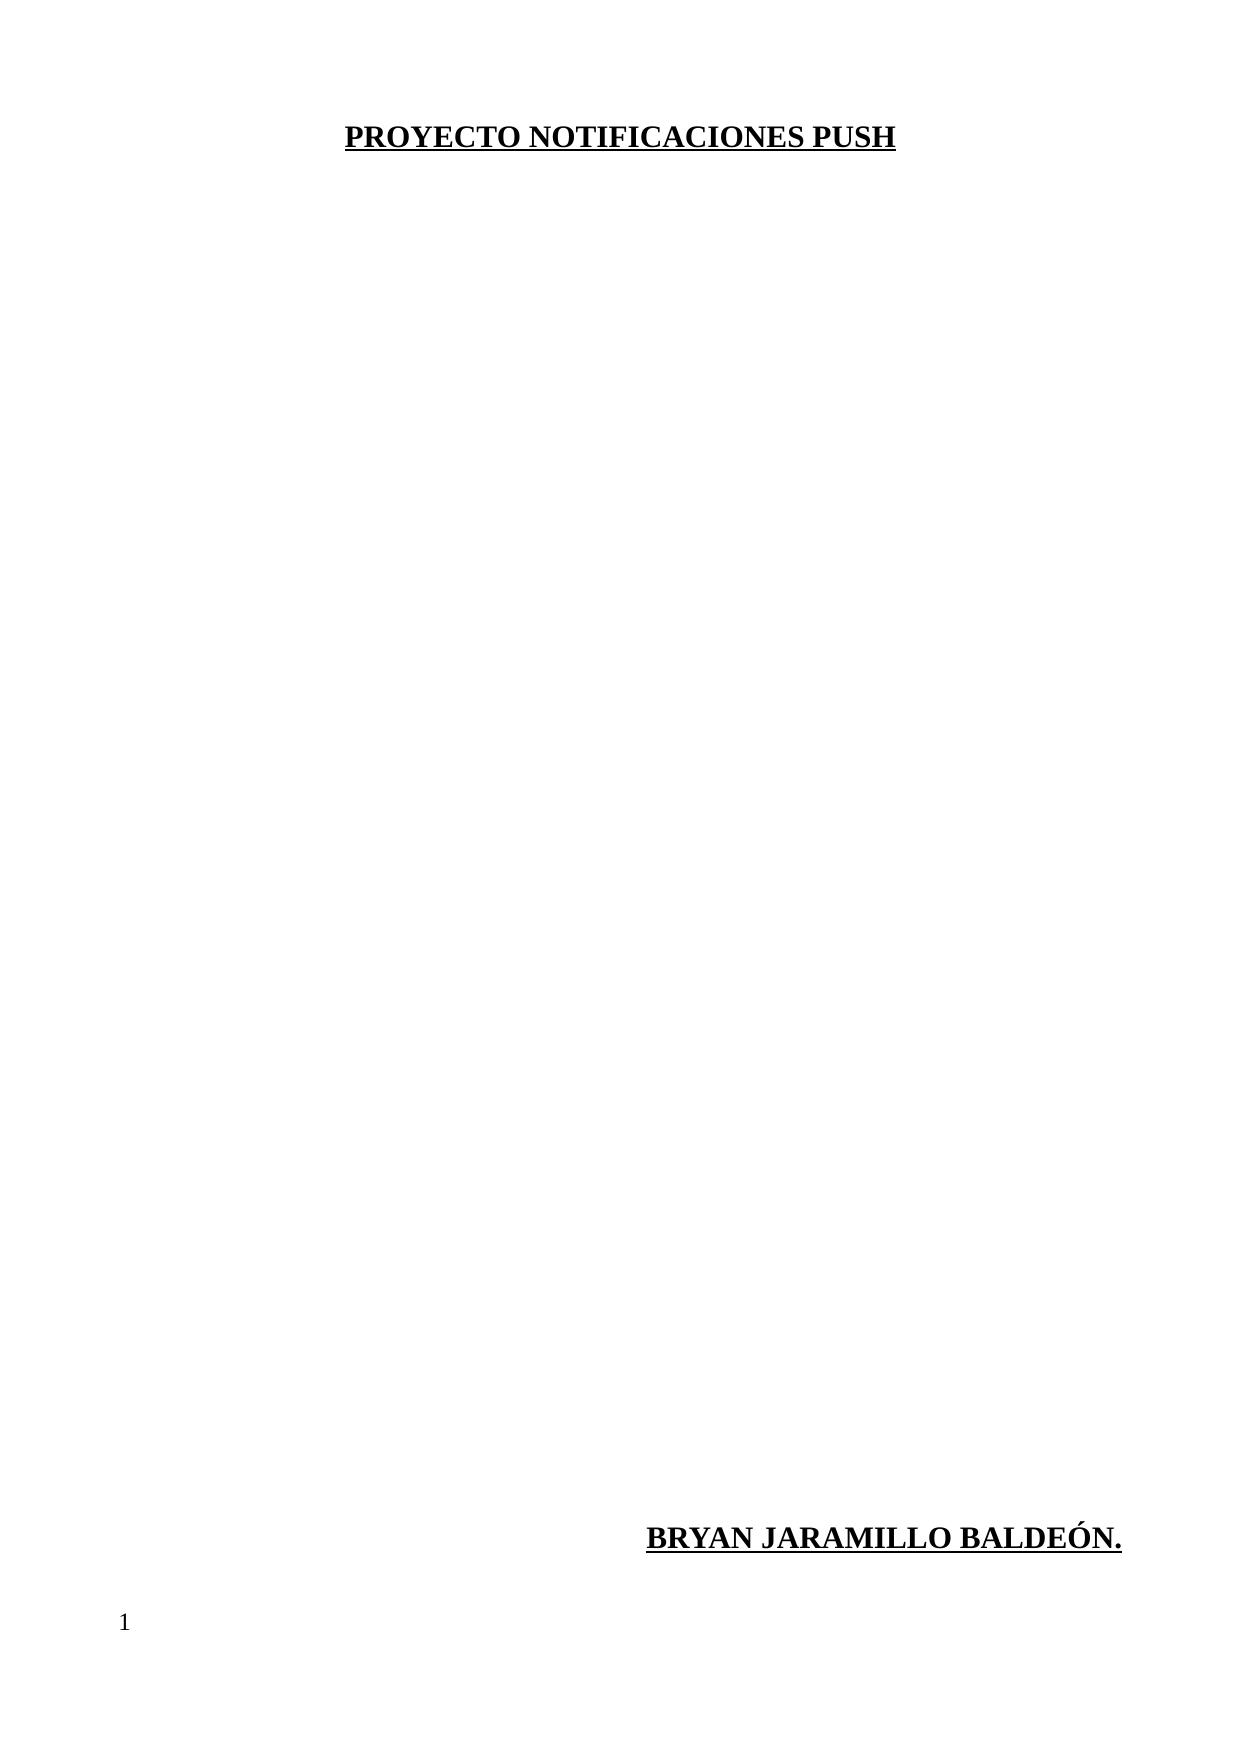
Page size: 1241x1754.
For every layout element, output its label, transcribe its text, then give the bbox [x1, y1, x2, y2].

text PROYECTO NOTIFICACIONES PUSH [118, 118, 1122, 154]
text BRYAN JARAMILLO BALDEÓN. [118, 1520, 1122, 1556]
